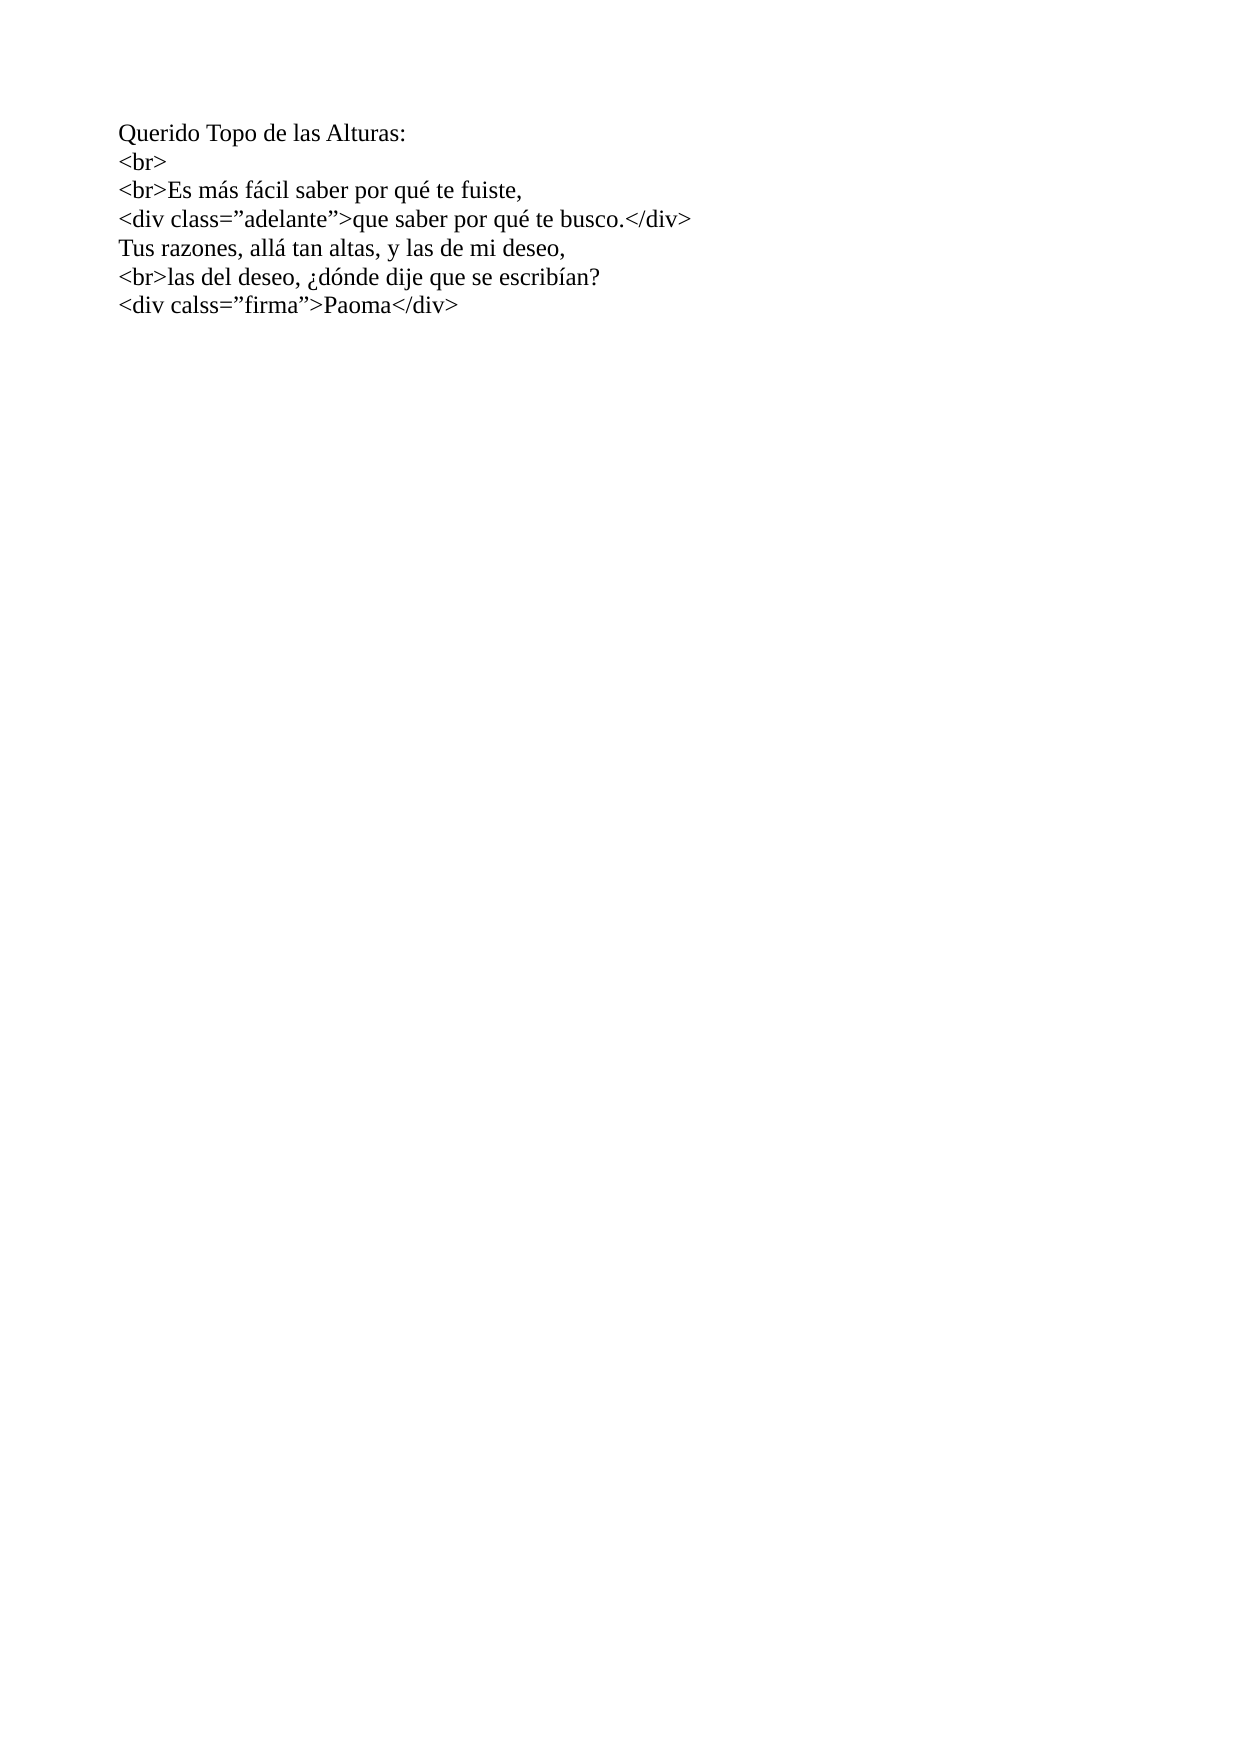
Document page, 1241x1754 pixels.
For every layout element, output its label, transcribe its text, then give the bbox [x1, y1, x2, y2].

text Querido Topo de las Alturas: [118, 118, 1122, 147]
text <br>las del deseo, ¿dónde dije que se escribían? [118, 262, 1122, 291]
text <div calss=”firma”>Paoma</div> [118, 291, 1122, 319]
text <br>Es más fácil saber por qué te fuiste, [118, 176, 1122, 204]
text <br> [118, 147, 1122, 176]
text <div class=”adelante”>que saber por qué te busco.</div> [118, 204, 1122, 233]
text Tus razones, allá tan altas, y las de mi deseo, [118, 233, 1122, 262]
